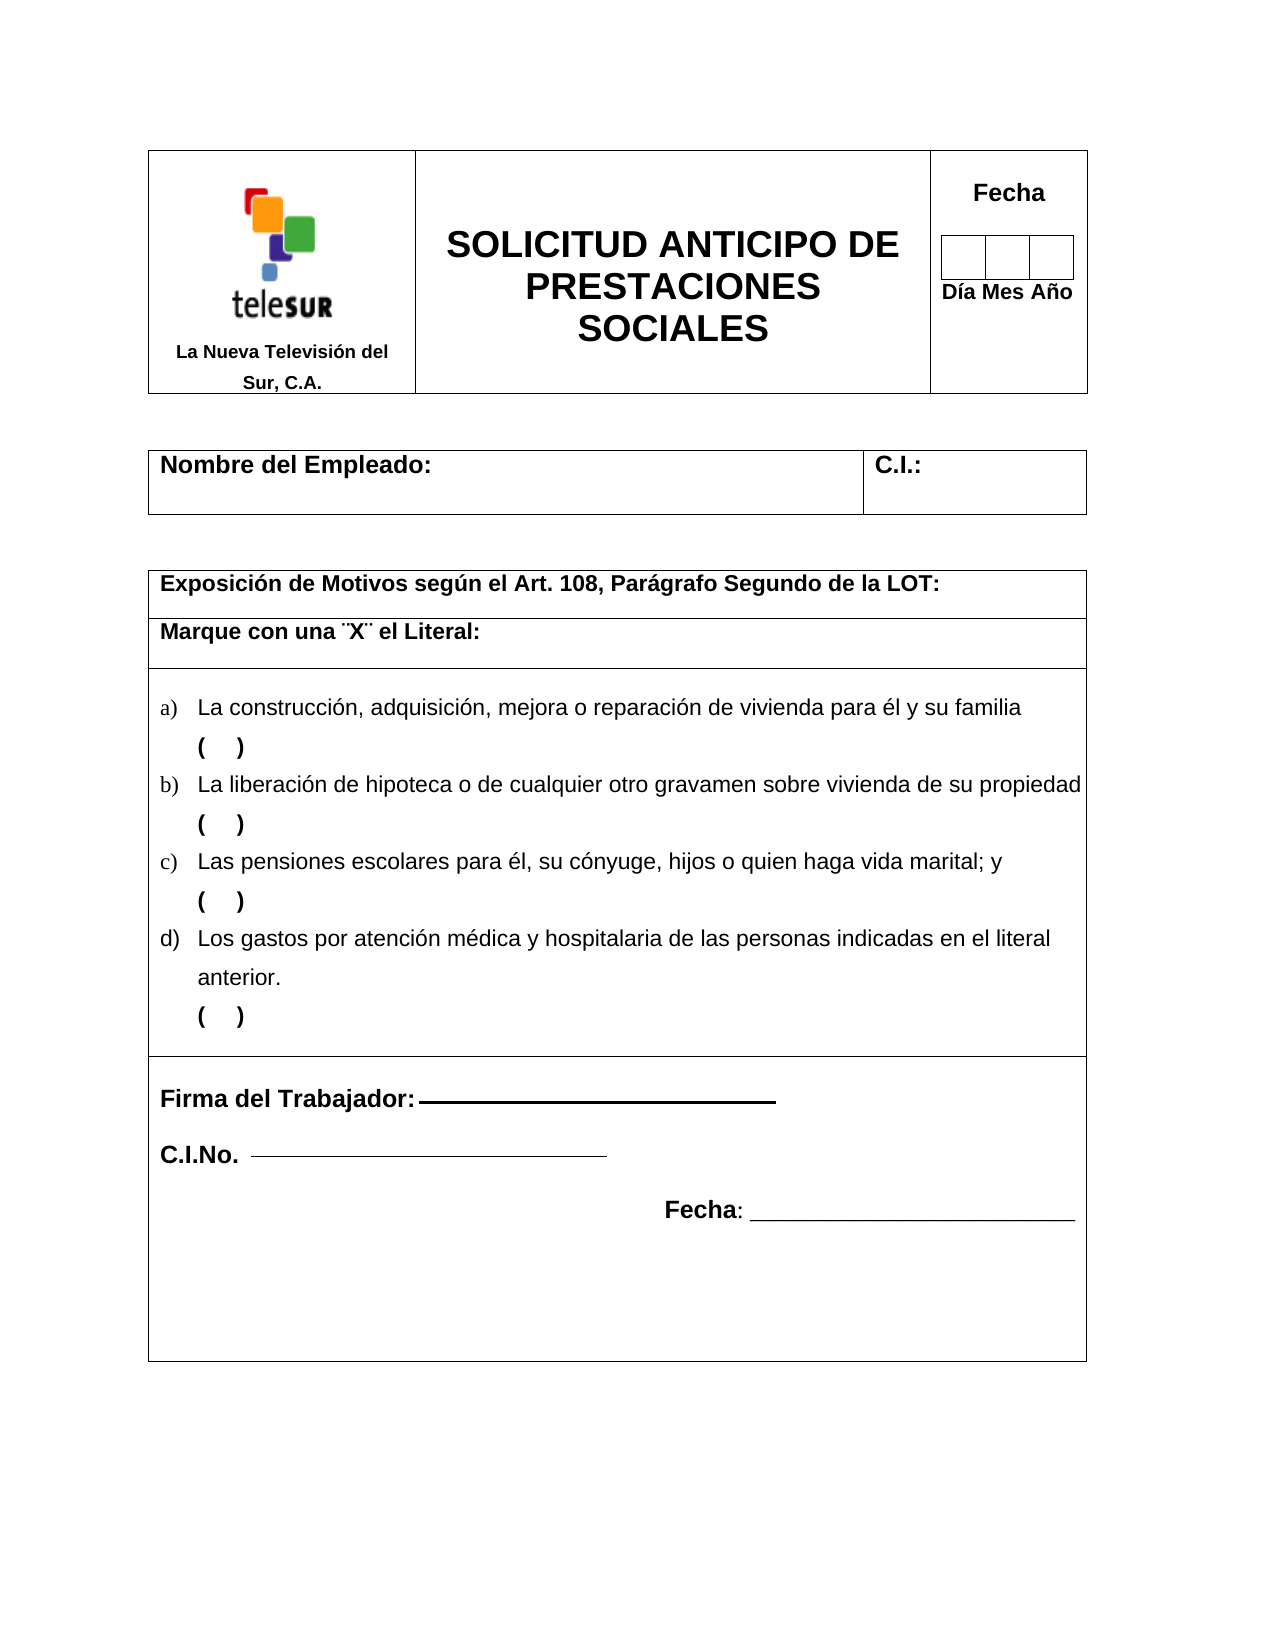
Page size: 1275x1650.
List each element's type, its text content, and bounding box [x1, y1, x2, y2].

table_header [986, 236, 1029, 279]
table_header Nombre del Empleado: [149, 451, 863, 513]
table_header La Nueva Televisión del Sur, C.A. [149, 151, 415, 393]
table_header C.I.: [864, 451, 1086, 513]
table_header [1030, 236, 1073, 279]
picture [232, 188, 333, 319]
table_header SOLICITUD ANTICIPO DE PRESTACIONES SOCIALES [416, 151, 930, 393]
table_header Exposición de Motivos según el Art. 108, Parágrafo Segundo de la LOT: [149, 571, 1086, 617]
table_cell La construcción, adquisición, mejora o reparación de vivienda para él y su familia ( ) La liberación de hipoteca o de cualquier otro gravamen sobre vivienda de su propiedad ( ) Las pensiones escolares para él, su cónyuge, hijos o quien haga vida marital; y ( ) Los gastos por atención médica y hospitalaria de las personas indicadas en el literal anterior. ( ) [149, 669, 1086, 1056]
table_cell Firma del Trabajador: C.I.No. Fecha: __________________________ [149, 1057, 1086, 1361]
table_header Fecha Día Mes Año [931, 151, 1087, 393]
table_cell Marque con una ¨X¨ el Literal: [149, 619, 1086, 668]
table_header [942, 236, 985, 279]
